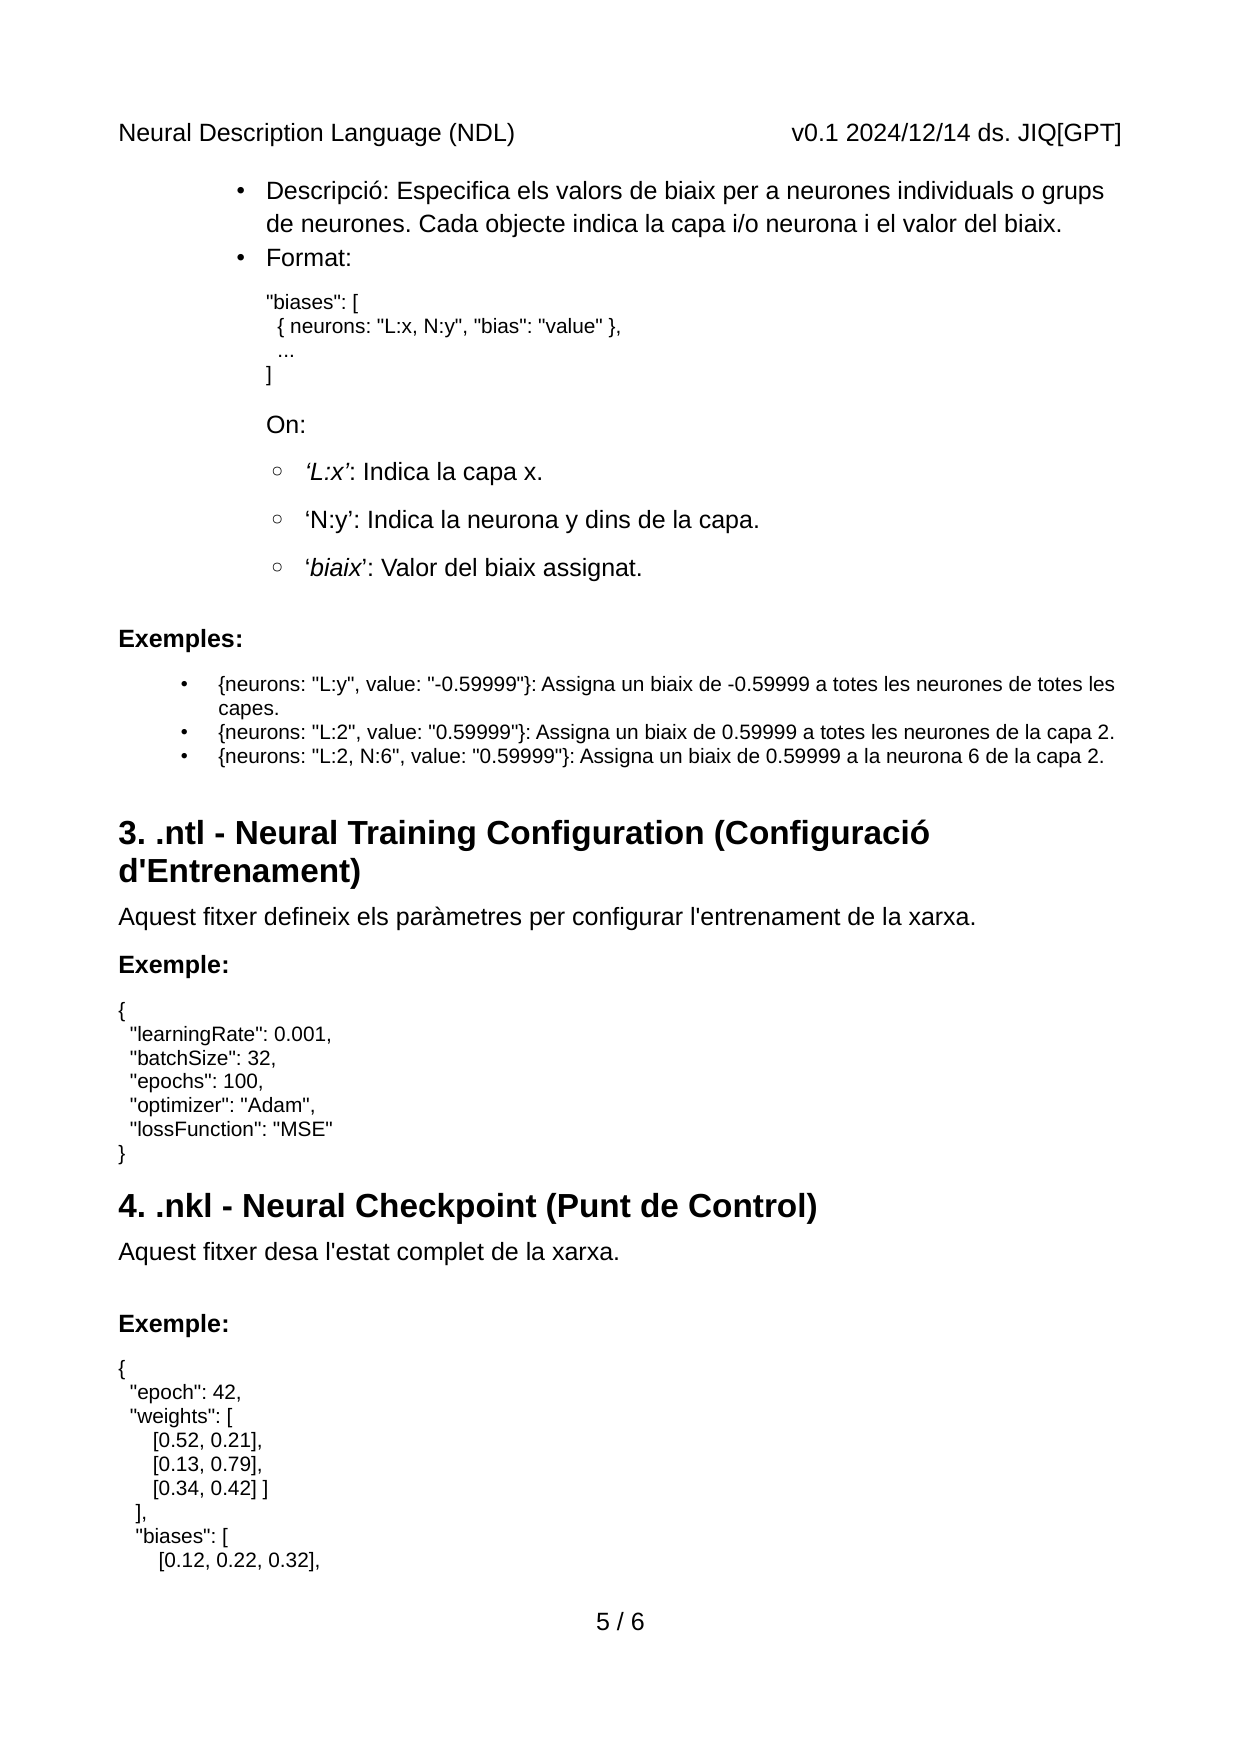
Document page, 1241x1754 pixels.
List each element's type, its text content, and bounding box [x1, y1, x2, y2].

text [0.13, 0.79], [118, 1452, 1122, 1476]
list {neurons: "L:2", value: "0.59999"}: Assigna un biaix de 0.59999 a totes les neurones de la capa 2. [181, 720, 1122, 744]
text [0.34, 0.42] ] [118, 1476, 1122, 1500]
text { neurons: "L:x, N:y", "bias": "value" }, [266, 314, 1122, 338]
list ‘L:x’: Indica la capa x. [267, 457, 1122, 486]
text Exemple: [118, 1308, 1122, 1337]
text ... [266, 338, 1122, 362]
text ] [266, 362, 1122, 386]
list ‘N:y’: Indica la neurona y dins de la capa. [267, 505, 1122, 534]
subtitle 4. .nkl - Neural Checkpoint (Punt de Control) [118, 1186, 1122, 1224]
list {neurons: "L:2, N:6", value: "0.59999"}: Assigna un biaix de 0.59999 a la neurona 6 de la capa 2. [181, 744, 1122, 768]
list ‘biaix’: Valor del biaix assignat. [267, 553, 1122, 582]
text Aquest fitxer desa l'estat complet de la xarxa. [118, 1237, 1122, 1266]
text [0.52, 0.21], [118, 1428, 1122, 1452]
text "biases": [ [118, 1524, 1122, 1548]
text { [118, 1356, 1122, 1380]
text { [118, 997, 1122, 1021]
text [0.12, 0.22, 0.32], [118, 1548, 1122, 1572]
list Descripció: Especifica els valors de biaix per a neurones individuals o grups de neurones. Cada objecte indica la capa i/o neurona i el valor del biaix. [236, 176, 1122, 238]
text "epochs": 100, [118, 1069, 1122, 1093]
text } [118, 1141, 1122, 1165]
text Exemple: [118, 950, 1122, 979]
list {neurons: "L:y", value: "-0.59999"}: Assigna un biaix de -0.59999 a totes les neurones de totes les capes. [181, 672, 1122, 720]
text "optimizer": "Adam", [118, 1093, 1122, 1117]
text "batchSize": 32, [118, 1045, 1122, 1069]
subtitle 3. .ntl - Neural Training Configuration (Configuració d'Entrenament) [118, 813, 1122, 890]
text "biases": [ [266, 290, 1122, 314]
text "learningRate": 0.001, [118, 1021, 1122, 1045]
text "weights": [ [118, 1404, 1122, 1428]
list Format: [236, 242, 1122, 271]
text Exemples: [118, 624, 1122, 653]
text "epoch": 42, [118, 1380, 1122, 1404]
text "lossFunction": "MSE" [118, 1117, 1122, 1141]
text On: [266, 410, 1122, 438]
text ], [118, 1500, 1122, 1524]
text Aquest fitxer defineix els paràmetres per configurar l'entrenament de la xarxa. [118, 902, 1122, 931]
